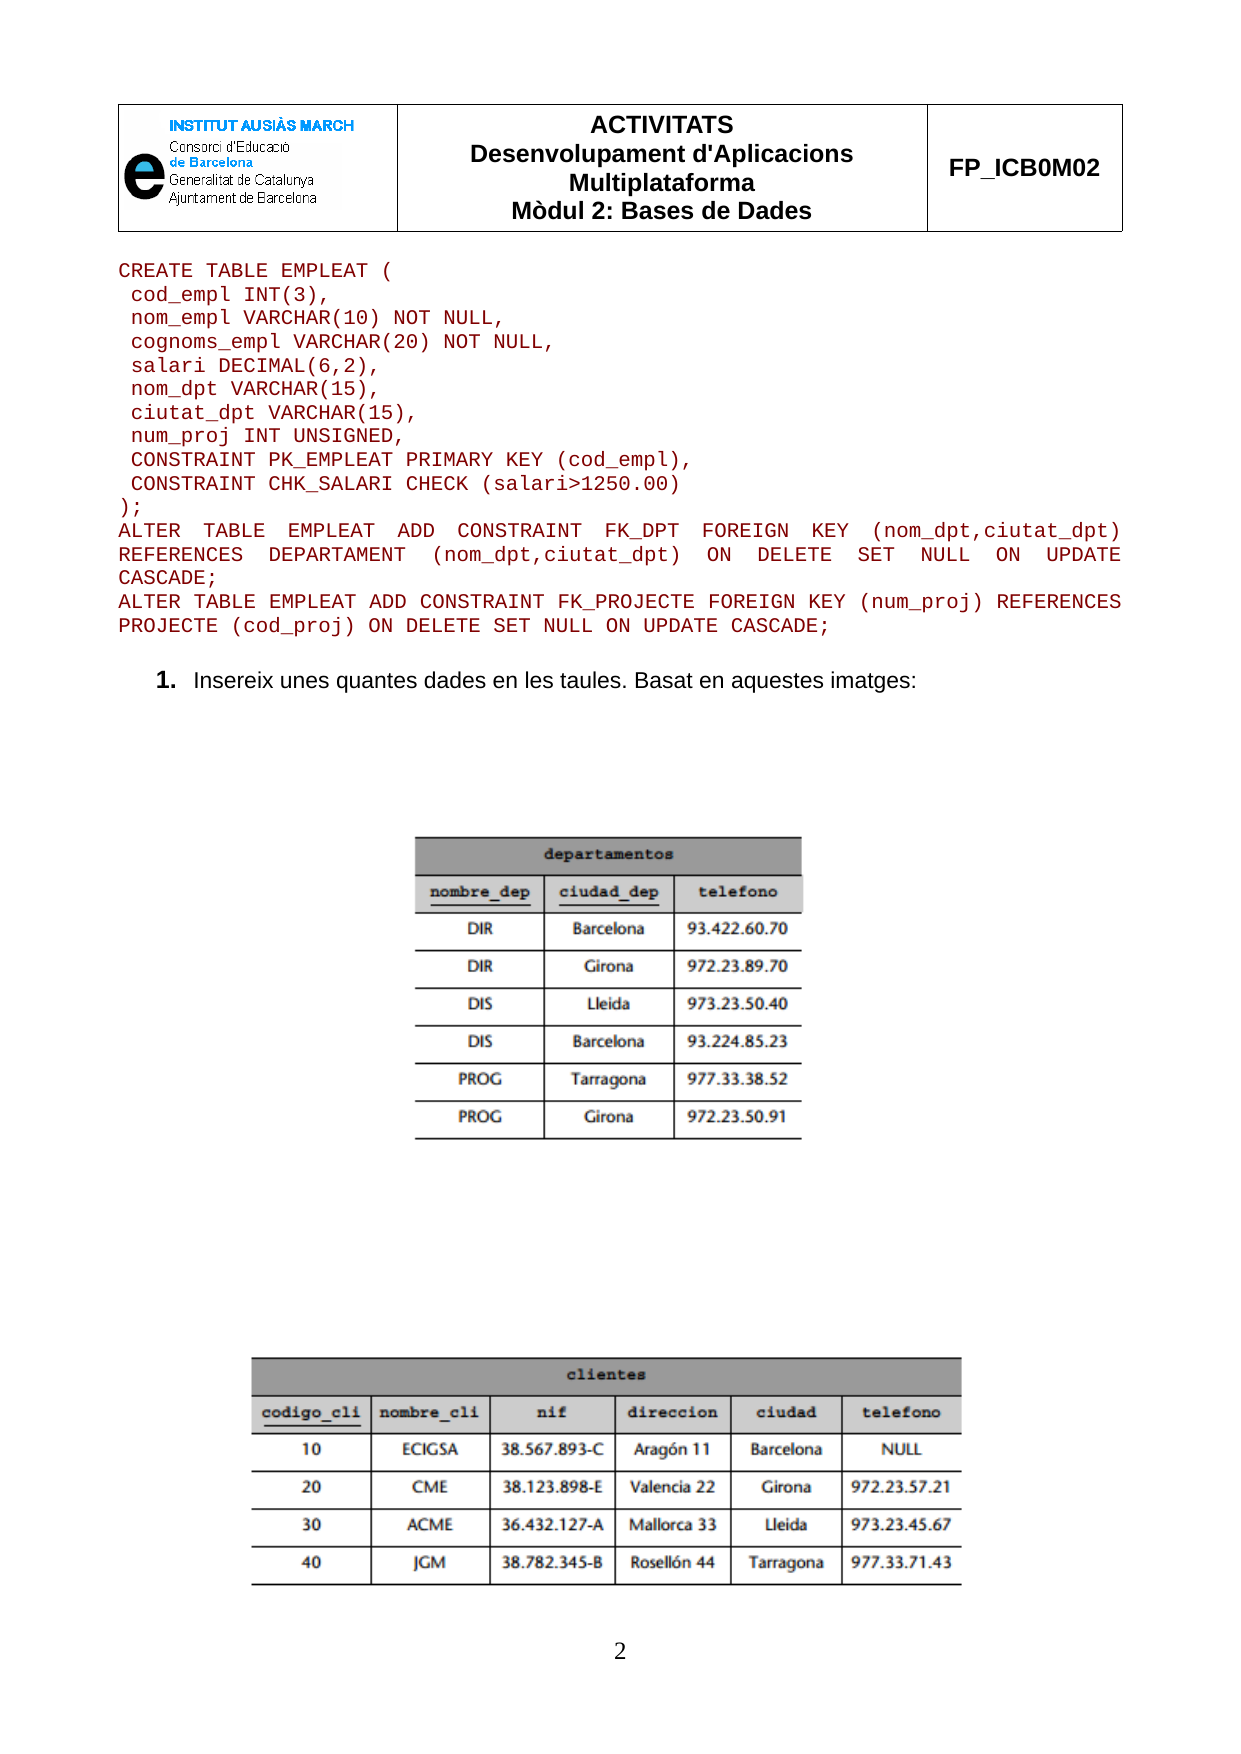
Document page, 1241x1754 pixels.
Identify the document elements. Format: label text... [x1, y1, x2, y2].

text salari DECIMAL(6,2), [118, 354, 1122, 378]
text ciutat_dpt VARCHAR(15), [118, 402, 1122, 426]
text cod_empl INT(3), [118, 284, 1122, 307]
text CONSTRAINT CHK_SALARI CHECK (salari>1250.00) [118, 473, 1122, 496]
list Insereix unes quantes dades en les taules. Basat en aquestes imatges: [156, 665, 1122, 693]
text ALTER TABLE EMPLEAT ADD CONSTRAINT FK_PROJECTE FOREIGN KEY (num_proj) REFERENCES PROJECTE (cod_proj) ON DELETE SET NULL ON UPDATE CASCADE; [118, 591, 1122, 638]
text CREATE TABLE EMPLEAT ( [118, 260, 1122, 284]
text nom_empl VARCHAR(10) NOT NULL, [118, 307, 1122, 331]
text ALTER TABLE EMPLEAT ADD CONSTRAINT FK_DPT FOREIGN KEY (nom_dpt,ciutat_dpt) REFERENCES DEPARTAMENT (nom_dpt,ciutat_dpt) ON DELETE SET NULL ON UPDATE CASCADE; [118, 520, 1122, 591]
text CONSTRAINT PK_EMPLEAT PRIMARY KEY (cod_empl), [118, 449, 1122, 473]
text cognoms_empl VARCHAR(20) NOT NULL, [118, 331, 1122, 354]
text num_proj INT UNSIGNED, [118, 426, 1122, 449]
text ); [118, 496, 1122, 520]
text nom_dpt VARCHAR(15), [118, 378, 1122, 402]
